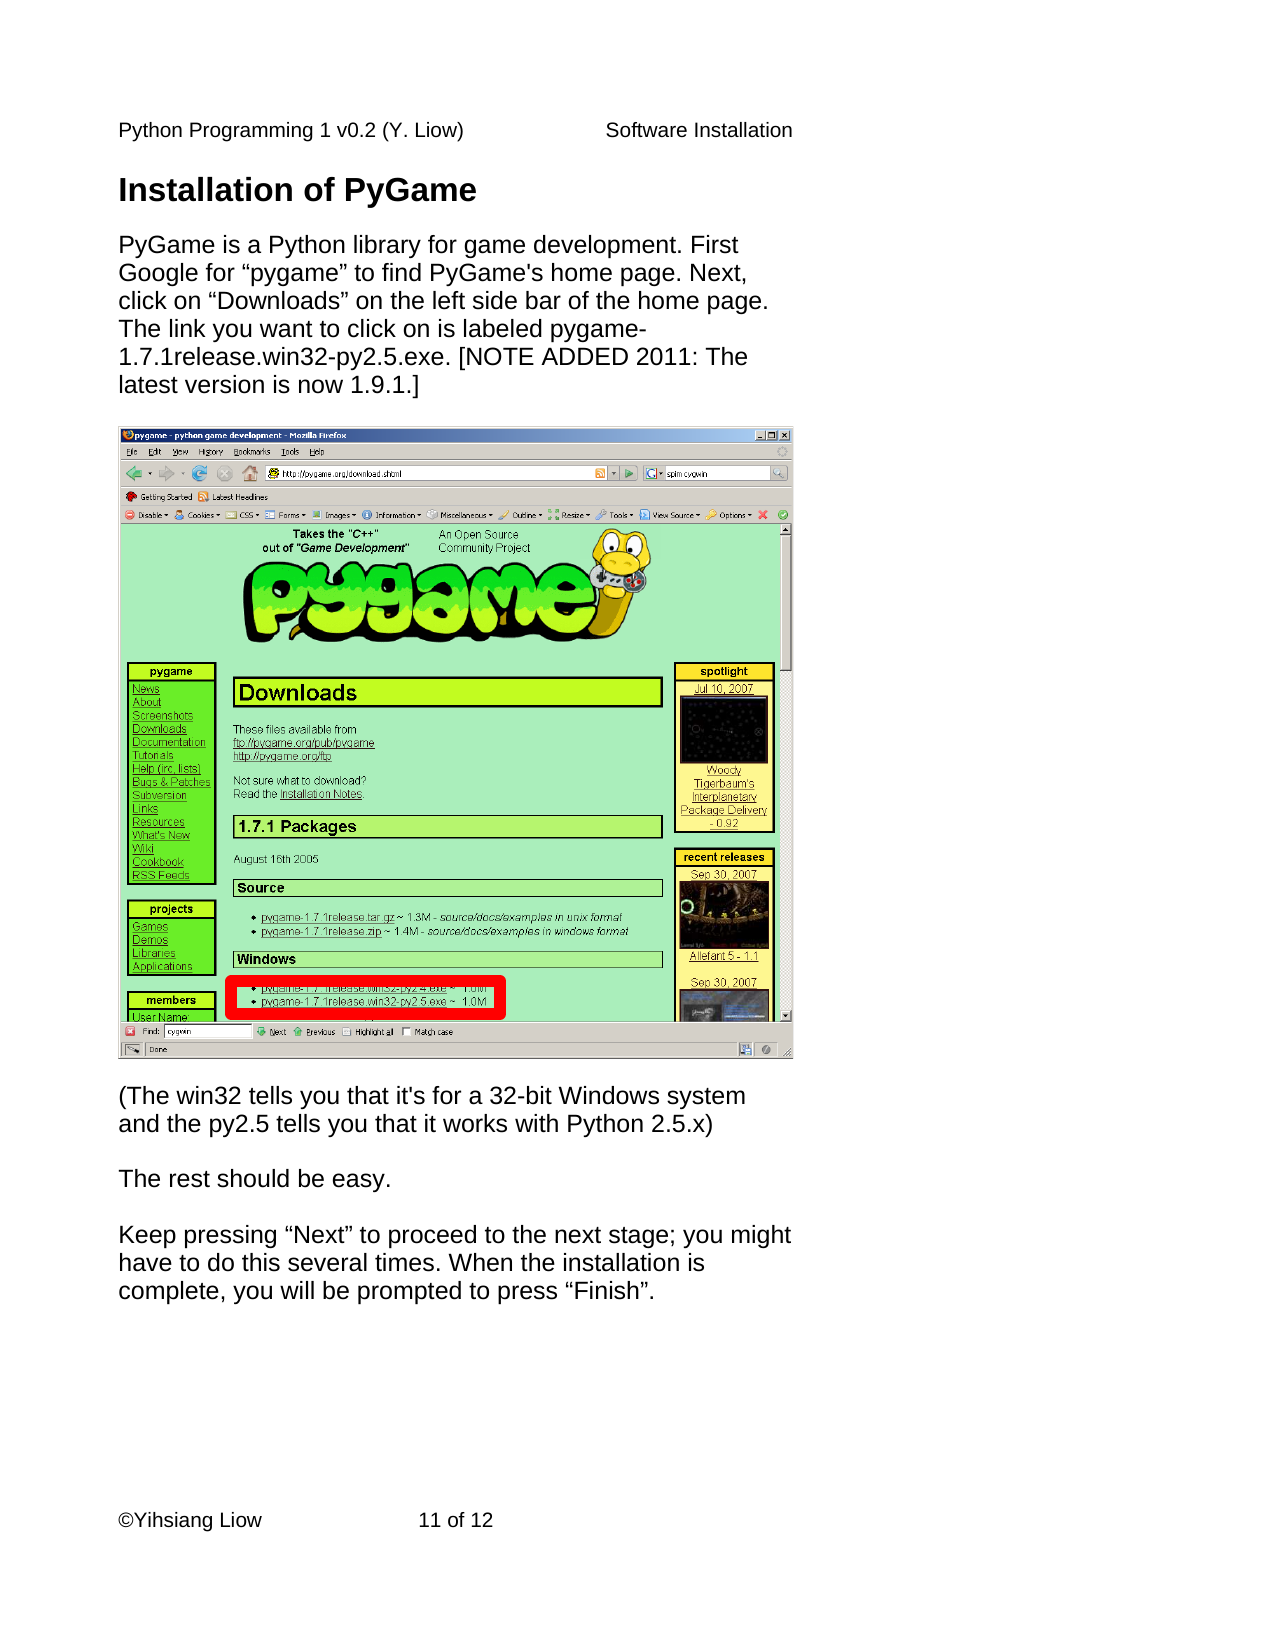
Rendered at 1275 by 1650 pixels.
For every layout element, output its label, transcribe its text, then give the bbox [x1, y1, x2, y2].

text Installation of PyGame [118, 171, 793, 208]
picture [118, 426, 794, 1059]
text PyGame is a Python library for game development. First Google for “pygame” to find PyGame's home page. Next, click on “Downloads” on the left side bar of the home page. The link you want to click on is labeled pygame-1.7.1release.win32-py2.5.exe. [NOTE ADDED 2011: The latest version is now 1.9.1.] [118, 231, 793, 399]
text The rest should be easy. [118, 1165, 793, 1193]
text (The win32 tells you that it's for a 32-bit Windows system and the py2.5 tells you that it works with Python 2.5.x) [118, 1082, 793, 1137]
text Keep pressing “Next” to proceed to the next stage; you might have to do this several times. When the installation is complete, you will be prompted to press “Finish”. [118, 1221, 793, 1305]
